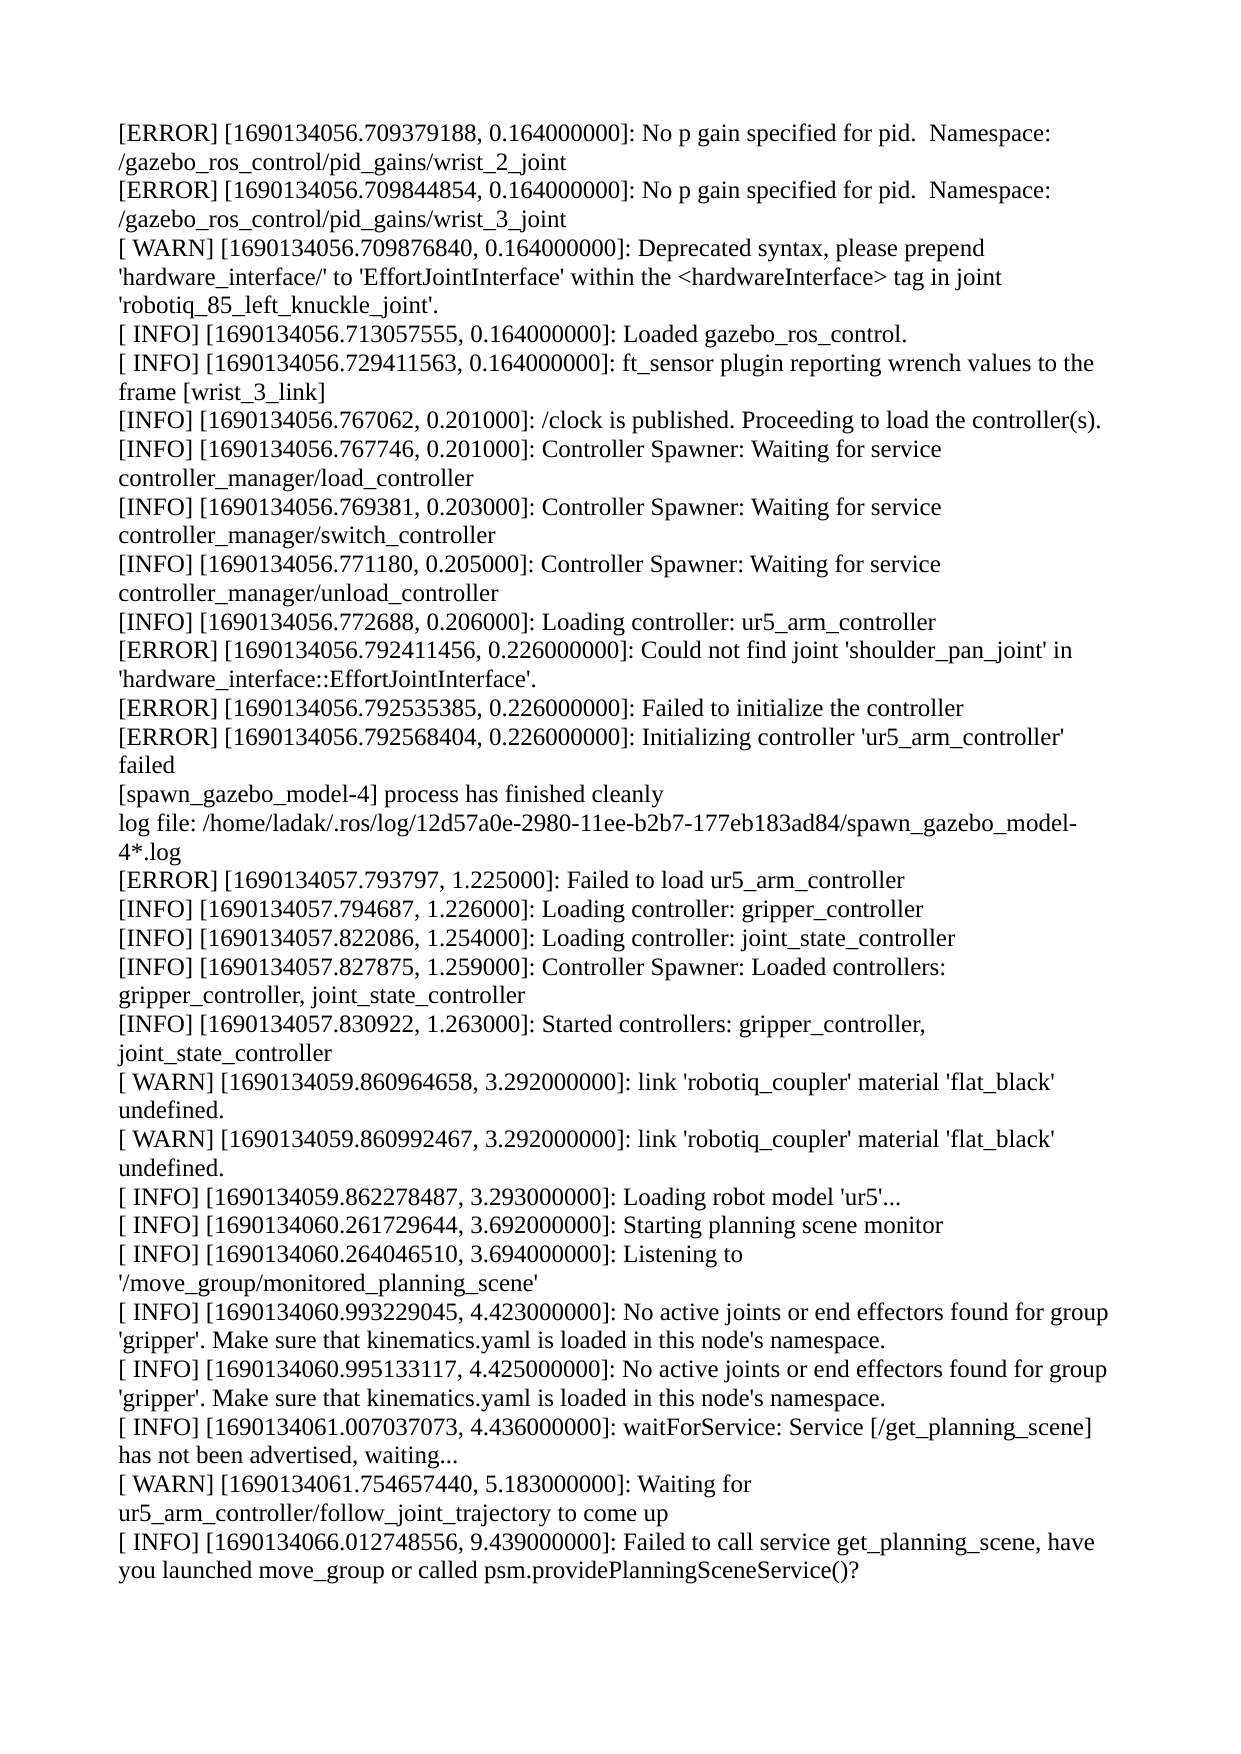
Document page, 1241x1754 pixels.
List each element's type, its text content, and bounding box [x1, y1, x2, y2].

text [ INFO] [1690134056.729411563, 0.164000000]: ft_sensor plugin reporting wrench values to the frame [wrist_3_link] [118, 348, 1122, 406]
text [ WARN] [1690134059.860992467, 3.292000000]: link 'robotiq_coupler' material 'flat_black' undefined. [118, 1124, 1122, 1182]
text [ERROR] [1690134056.709379188, 0.164000000]: No p gain specified for pid. Namespace: /gazebo_ros_control/pid_gains/wrist_2_joint [118, 118, 1122, 176]
text [ WARN] [1690134061.754657440, 5.183000000]: Waiting for ur5_arm_controller/follow_joint_trajectory to come up [118, 1469, 1122, 1527]
text [ INFO] [1690134056.713057555, 0.164000000]: Loaded gazebo_ros_control. [118, 319, 1122, 348]
text [INFO] [1690134056.767062, 0.201000]: /clock is published. Proceeding to load the controller(s). [118, 406, 1122, 434]
text [ERROR] [1690134056.792568404, 0.226000000]: Initializing controller 'ur5_arm_controller' failed [118, 722, 1122, 779]
text [ERROR] [1690134057.793797, 1.225000]: Failed to load ur5_arm_controller [118, 866, 1122, 894]
text [ INFO] [1690134060.995133117, 4.425000000]: No active joints or end effectors found for group 'gripper'. Make sure that kinematics.yaml is loaded in this node's namespace. [118, 1354, 1122, 1412]
text [ INFO] [1690134066.012748556, 9.439000000]: Failed to call service get_planning_scene, have you launched move_group or called psm.providePlanningSceneService()? [118, 1527, 1122, 1584]
text log file: /home/ladak/.ros/log/12d57a0e-2980-11ee-b2b7-177eb183ad84/spawn_gazebo_model-4*.log [118, 808, 1122, 866]
text [ INFO] [1690134059.862278487, 3.293000000]: Loading robot model 'ur5'... [118, 1182, 1122, 1211]
text [INFO] [1690134057.794687, 1.226000]: Loading controller: gripper_controller [118, 894, 1122, 923]
text [ INFO] [1690134060.264046510, 3.694000000]: Listening to '/move_group/monitored_planning_scene' [118, 1239, 1122, 1297]
text [INFO] [1690134057.830922, 1.263000]: Started controllers: gripper_controller, joint_state_controller [118, 1009, 1122, 1067]
text [INFO] [1690134056.769381, 0.203000]: Controller Spawner: Waiting for service controller_manager/switch_controller [118, 492, 1122, 549]
text [ INFO] [1690134060.261729644, 3.692000000]: Starting planning scene monitor [118, 1211, 1122, 1239]
text [ WARN] [1690134059.860964658, 3.292000000]: link 'robotiq_coupler' material 'flat_black' undefined. [118, 1067, 1122, 1124]
text [ INFO] [1690134060.993229045, 4.423000000]: No active joints or end effectors found for group 'gripper'. Make sure that kinematics.yaml is loaded in this node's namespace. [118, 1297, 1122, 1354]
text [ INFO] [1690134061.007037073, 4.436000000]: waitForService: Service [/get_planning_scene] has not been advertised, waiting... [118, 1412, 1122, 1469]
text [INFO] [1690134057.827875, 1.259000]: Controller Spawner: Loaded controllers: gripper_controller, joint_state_controller [118, 952, 1122, 1009]
text [spawn_gazebo_model-4] process has finished cleanly [118, 779, 1122, 808]
text [ERROR] [1690134056.792535385, 0.226000000]: Failed to initialize the controller [118, 693, 1122, 722]
text [ERROR] [1690134056.792411456, 0.226000000]: Could not find joint 'shoulder_pan_joint' in 'hardware_interface::EffortJointInterface'. [118, 636, 1122, 693]
text [INFO] [1690134057.822086, 1.254000]: Loading controller: joint_state_controller [118, 923, 1122, 952]
text [INFO] [1690134056.771180, 0.205000]: Controller Spawner: Waiting for service controller_manager/unload_controller [118, 549, 1122, 607]
text [ WARN] [1690134056.709876840, 0.164000000]: Deprecated syntax, please prepend 'hardware_interface/' to 'EffortJointInterface' within the <hardwareInterface> tag in joint 'robotiq_85_left_knuckle_joint'. [118, 233, 1122, 319]
text [INFO] [1690134056.767746, 0.201000]: Controller Spawner: Waiting for service controller_manager/load_controller [118, 434, 1122, 492]
text [ERROR] [1690134056.709844854, 0.164000000]: No p gain specified for pid. Namespace: /gazebo_ros_control/pid_gains/wrist_3_joint [118, 176, 1122, 233]
text [INFO] [1690134056.772688, 0.206000]: Loading controller: ur5_arm_controller [118, 607, 1122, 636]
